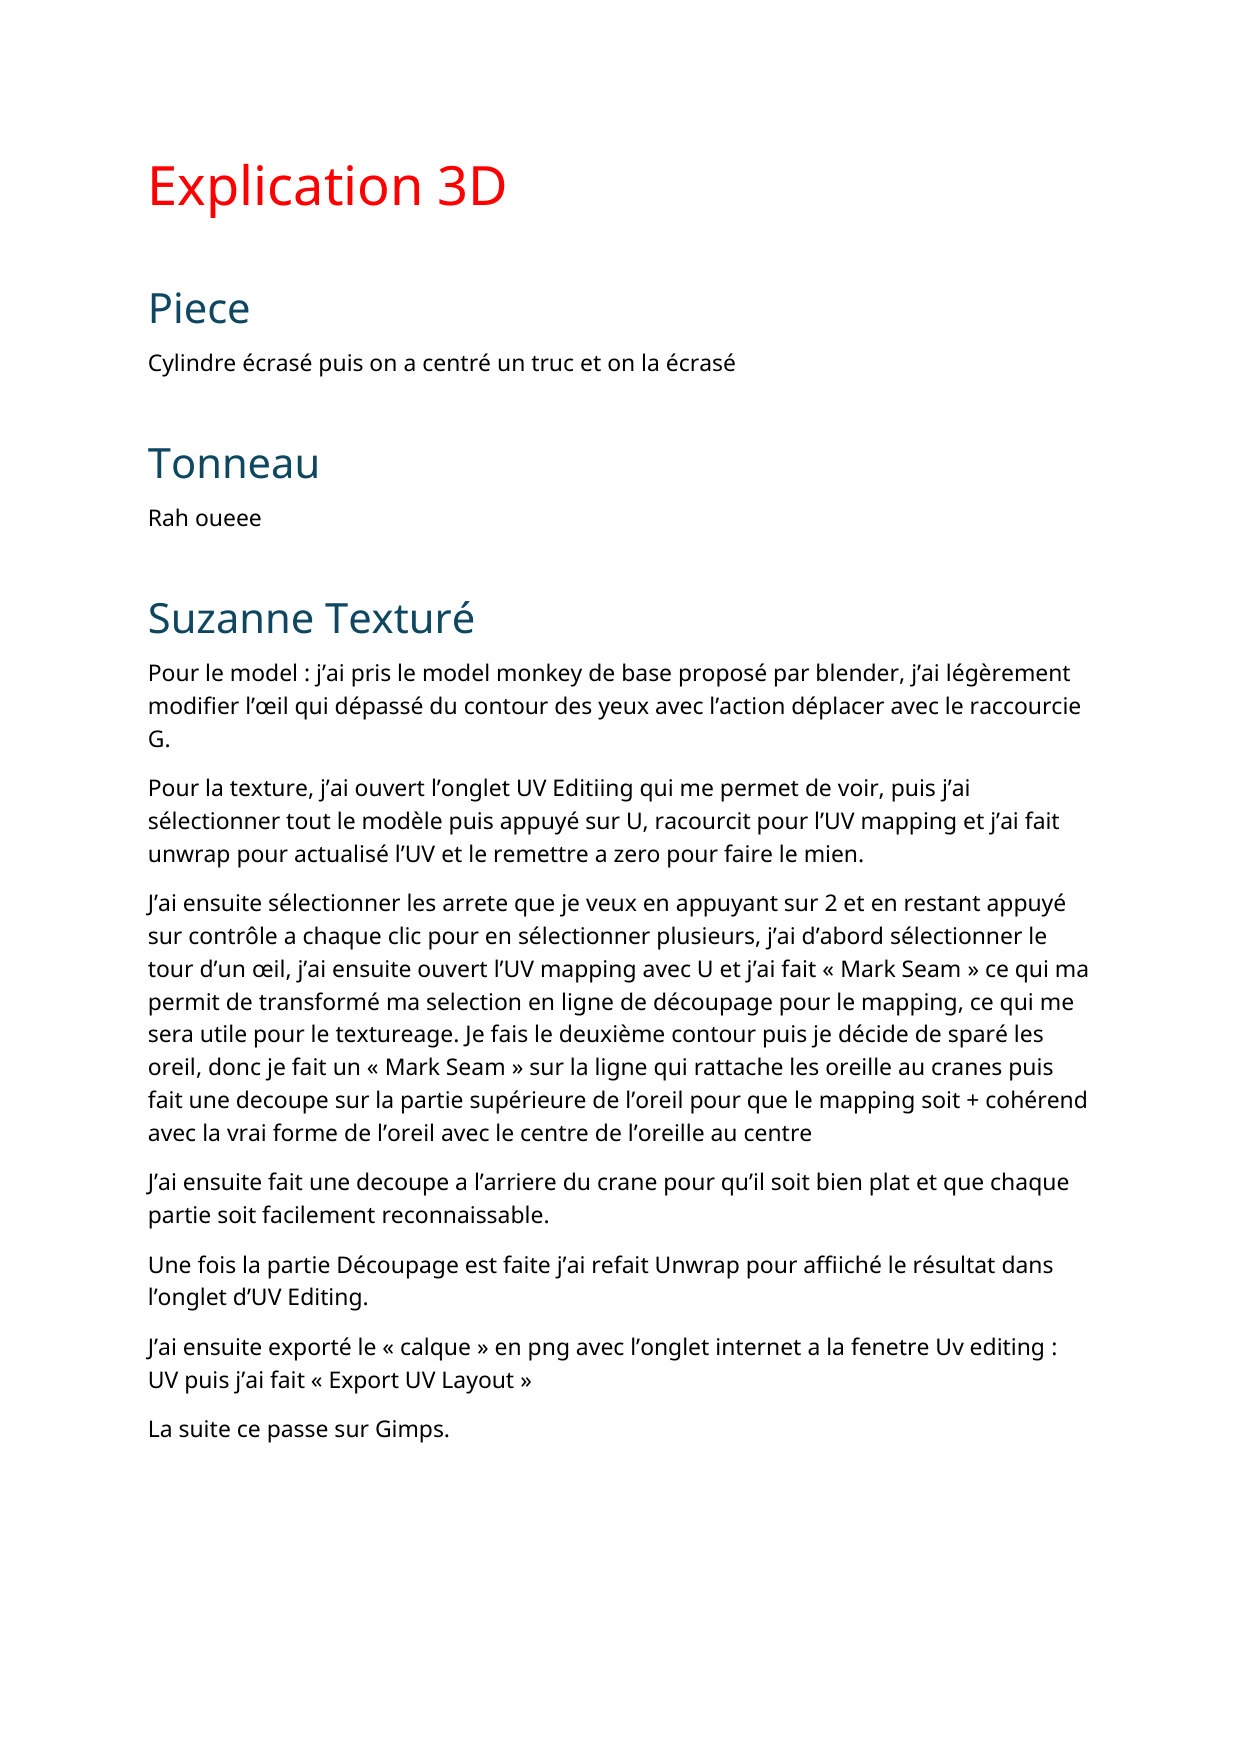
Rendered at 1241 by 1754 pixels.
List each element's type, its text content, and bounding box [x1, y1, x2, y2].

subtitle Tonneau [148, 434, 1093, 491]
text Rah oueee [148, 502, 1093, 533]
text J’ai ensuite fait une decoupe a l’arriere du crane pour qu’il soit bien plat et que chaque partie soit facilement reconnaissable. [148, 1166, 1093, 1230]
subtitle Piece [148, 279, 1093, 336]
text Explication 3D [148, 148, 1093, 221]
text J’ai ensuite exporté le « calque » en png avec l’onglet internet a la fenetre Uv editing : UV puis j’ai fait « Export UV Layout » [148, 1331, 1093, 1395]
text Pour la texture, j’ai ouvert l’onglet UV Editiing qui me permet de voir, puis j’ai sélectionner tout le modèle puis appuyé sur U, racourcit pour l’UV mapping et j’ai fait unwrap pour actualisé l’UV et le remettre a zero pour faire le mien. [148, 772, 1093, 869]
subtitle Suzanne Texturé [148, 589, 1093, 646]
text Pour le model : j’ai pris le model monkey de base proposé par blender, j’ai légèrement modifier l’œil qui dépassé du contour des yeux avec l’action déplacer avec le raccourcie G. [148, 657, 1093, 754]
text J’ai ensuite sélectionner les arrete que je veux en appuyant sur 2 et en restant appuyé sur contrôle a chaque clic pour en sélectionner plusieurs, j’ai d’abord sélectionner le tour d’un œil, j’ai ensuite ouvert l’UV mapping avec U et j’ai fait « Mark Seam » ce qui ma permit de transformé ma selection en ligne de découpage pour le mapping, ce qui me sera utile pour le textureage. Je fais le deuxième contour puis je décide de sparé les oreil, donc je fait un « Mark Seam » sur la ligne qui rattache les oreille au cranes puis fait une decoupe sur la partie supérieure de l’oreil pour que le mapping soit + cohérend avec la vrai forme de l’oreil avec le centre de l’oreille au centre [148, 887, 1093, 1148]
text Cylindre écrasé puis on a centré un truc et on la écrasé [148, 347, 1093, 378]
text Une fois la partie Découpage est faite j’ai refait Unwrap pour affiiché le résultat dans l’onglet d’UV Editing. [148, 1248, 1093, 1313]
text La suite ce passe sur Gimps. [148, 1413, 1093, 1444]
